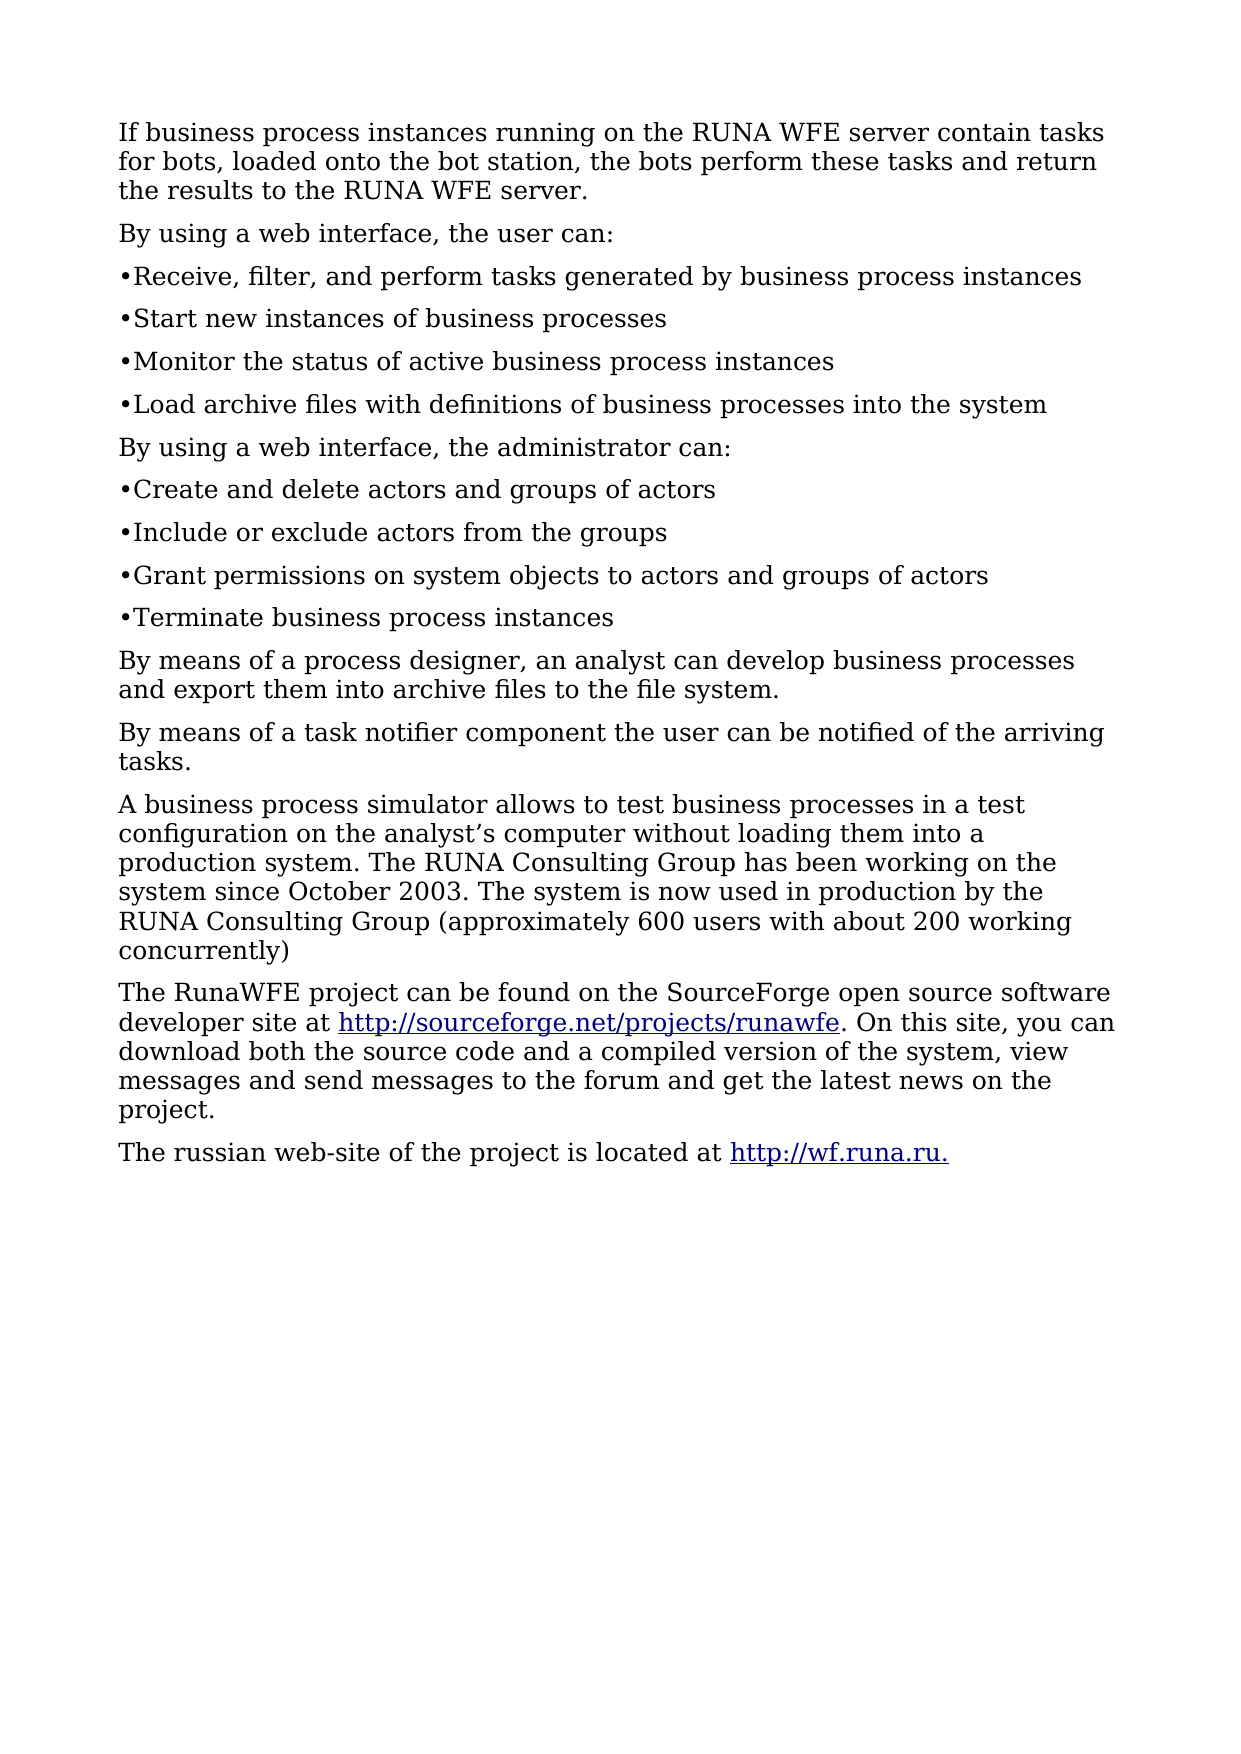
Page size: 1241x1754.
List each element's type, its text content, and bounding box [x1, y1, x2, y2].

text If business process instances running on the RUNA WFE server contain tasks for bots, loaded onto the bot station, the bots perform these tasks and return the results to the RUNA WFE server. [118, 118, 1122, 206]
list Receive, filter, and perform tasks generated by business process instances [118, 262, 1122, 291]
text By means of a task notifier component the user can be notified of the arriving tasks. [118, 718, 1122, 776]
text By using a web interface, the user can: [118, 219, 1122, 248]
text By means of a process designer, an analyst can develop business processes and export them into archive files to the file system. [118, 646, 1122, 704]
text By using a web interface, the administrator can: [118, 433, 1122, 462]
list Include or exclude actors from the groups [118, 518, 1122, 547]
list Load archive files with definitions of business processes into the system [118, 390, 1122, 419]
text The russian web-site of the project is located at http://wf.runa.ru. [118, 1138, 1122, 1167]
list Terminate business process instances [118, 603, 1122, 633]
text A business process simulator allows to test business processes in a test configuration on the analyst’s computer without loading them into a production system. The RUNA Consulting Group has been working on the system since October 2003. The system is now used in production by the RUNA Consulting Group (approximately 600 users with about 200 working concurrently) [118, 790, 1122, 965]
list Create and delete actors and groups of actors [118, 475, 1122, 504]
list Grant permissions on system objects to actors and groups of actors [118, 561, 1122, 590]
list Start new instances of business processes [118, 304, 1122, 334]
list Monitor the status of active business process instances [118, 347, 1122, 376]
text The RunaWFE project can be found on the SourceForge open source software developer site at http://sourceforge.net/projects/runawfe. On this site, you can download both the source code and a compiled version of the system, view messages and send messages to the forum and get the latest news on the project. [118, 978, 1122, 1124]
